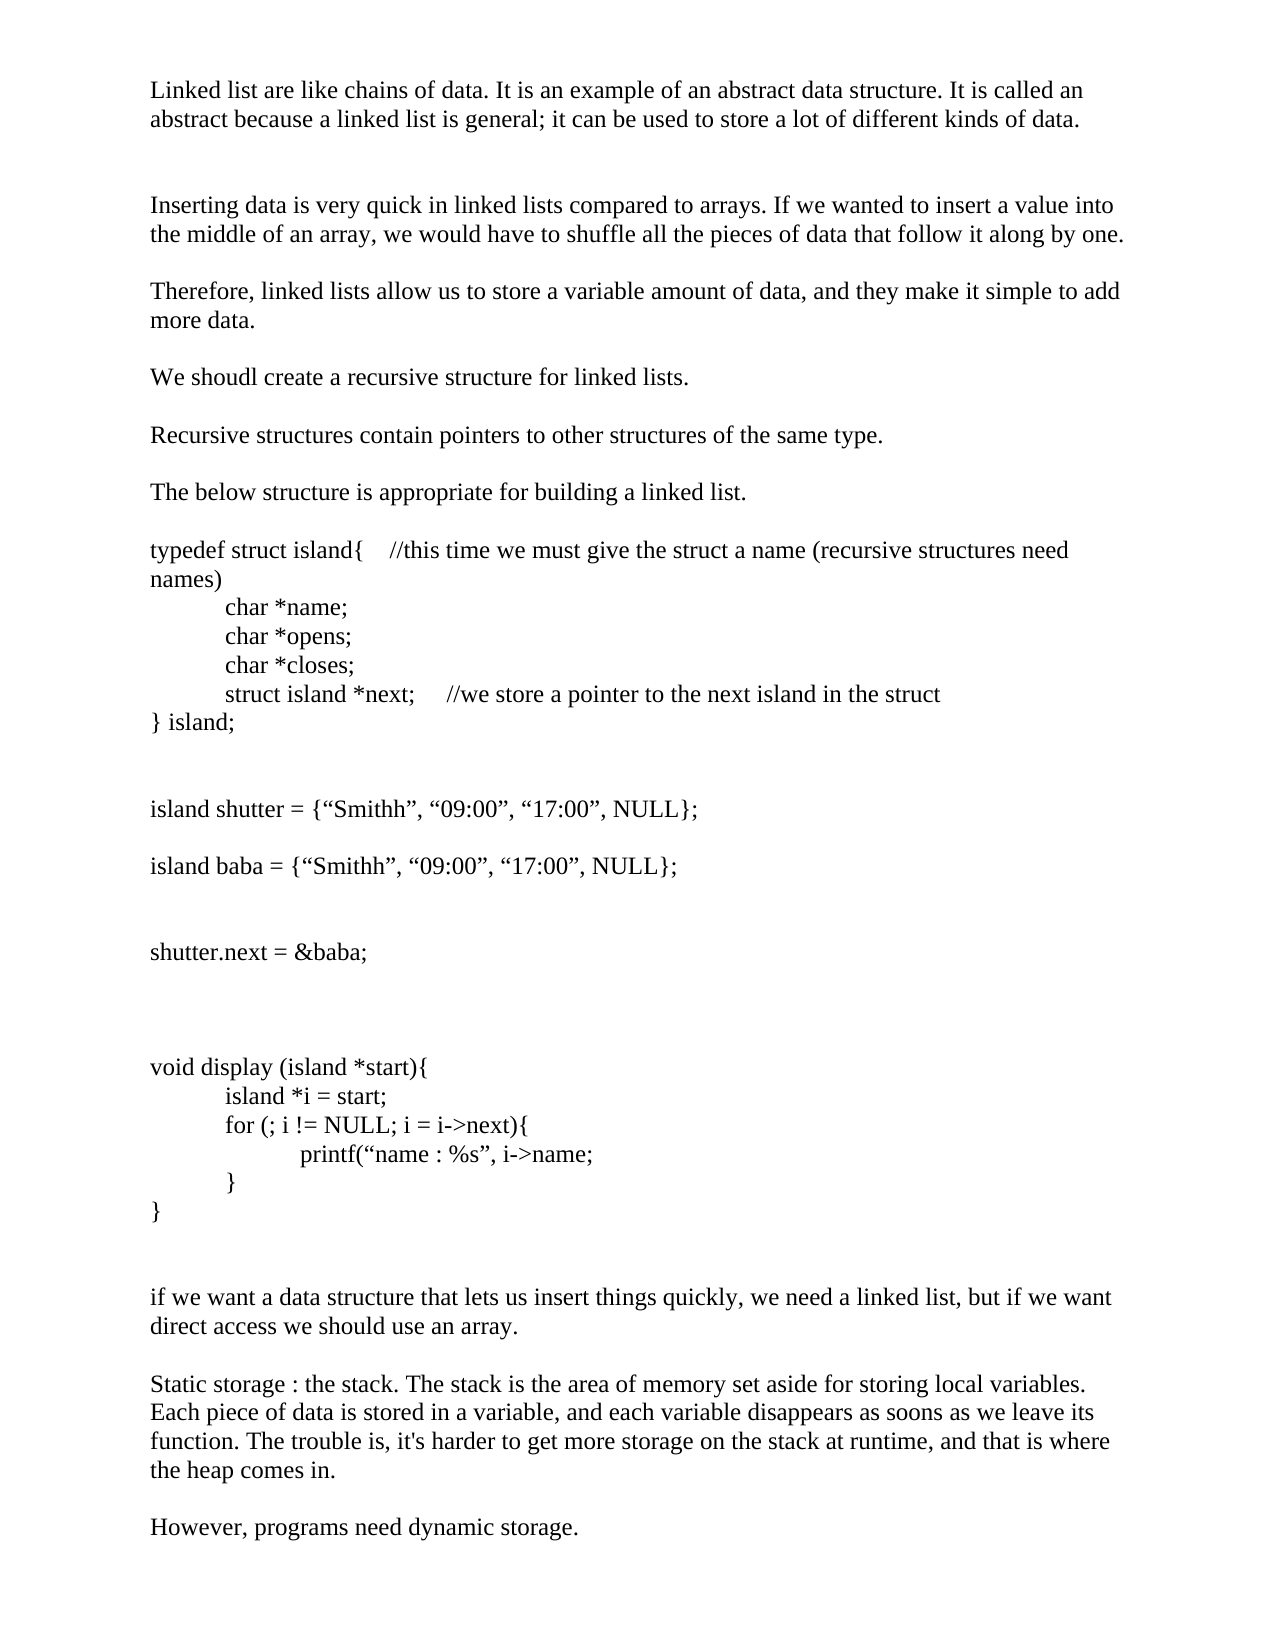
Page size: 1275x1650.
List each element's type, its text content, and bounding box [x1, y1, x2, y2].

text island baba = {“Smithh”, “09:00”, “17:00”, NULL}; [150, 851, 1125, 880]
text printf(“name : %s”, i->name; [150, 1139, 1125, 1167]
text } [150, 1196, 1125, 1225]
text Linked list are like chains of data. It is an example of an abstract data structure. It is called an abstract because a linked list is general; it can be used to store a lot of different kinds of data. [150, 75, 1125, 132]
text for (; i != NULL; i = i->next){ [150, 1110, 1125, 1139]
text char *opens; [150, 621, 1125, 650]
text However, programs need dynamic storage. [150, 1512, 1125, 1541]
text } island; [150, 707, 1125, 736]
text } [150, 1167, 1125, 1196]
text if we want a data structure that lets us insert things quickly, we need a linked list, but if we want direct access we should use an array. [150, 1282, 1125, 1340]
text char *closes; [150, 650, 1125, 679]
text Therefore, linked lists allow us to store a variable amount of data, and they make it simple to add more data. [150, 276, 1125, 334]
text The below structure is appropriate for building a linked list. [150, 477, 1125, 506]
text shutter.next = &baba; [150, 937, 1125, 966]
text struct island *next; //we store a pointer to the next island in the struct [150, 679, 1125, 707]
text Static storage : the stack. The stack is the area of memory set aside for storing local variables. Each piece of data is stored in a variable, and each variable disappears as soons as we leave its function. The trouble is, it's harder to get more storage on the stack at runtime, and that is where the heap comes in. [150, 1369, 1125, 1484]
text island *i = start; [150, 1081, 1125, 1110]
text void display (island *start){ [150, 1052, 1125, 1081]
text Recursive structures contain pointers to other structures of the same type. [150, 420, 1125, 477]
text island shutter = {“Smithh”, “09:00”, “17:00”, NULL}; [150, 794, 1125, 822]
text We shoudl create a recursive structure for linked lists. [150, 362, 1125, 391]
text Inserting data is very quick in linked lists compared to arrays. If we wanted to insert a value into the middle of an array, we would have to shuffle all the pieces of data that follow it along by one. [150, 190, 1125, 247]
text typedef struct island{ //this time we must give the struct a name (recursive structures need names) [150, 535, 1125, 592]
text char *name; [150, 592, 1125, 621]
